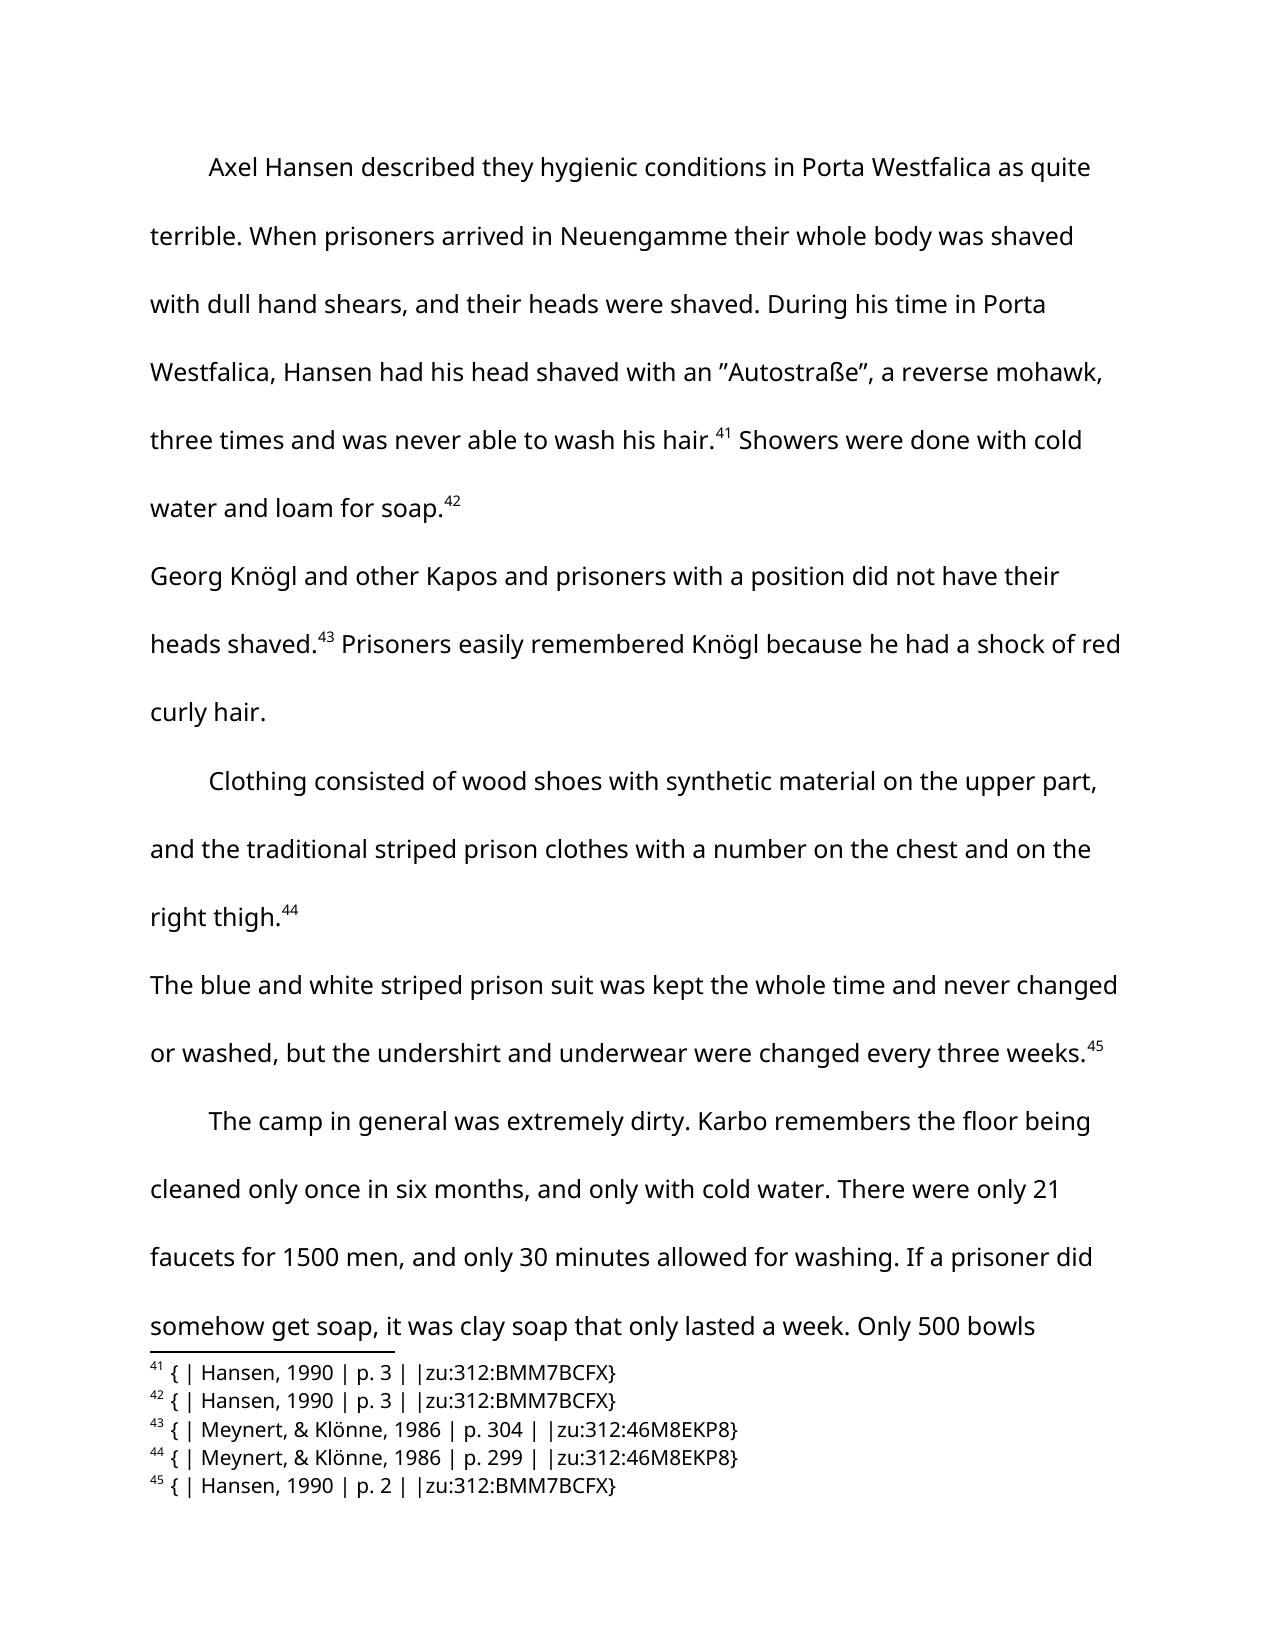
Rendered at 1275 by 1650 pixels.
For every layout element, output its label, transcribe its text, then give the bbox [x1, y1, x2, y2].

text { | Meynert, & Klönne, 1986 | p. 299 | |zu:312:46M8EKP8} [150, 1443, 1125, 1472]
text The camp in general was extremely dirty. Karbo remembers the floor being cleaned only once in six months, and only with cold water. There were only 21 faucets for 1500 men, and only 30 minutes allowed for washing. If a prisoner did somehow get soap, it was clay soap that only lasted a week. Only 500 bowls [150, 1104, 1125, 1342]
text { | Hansen, 1990 | p. 2 | |zu:312:BMM7BCFX} [150, 1472, 1125, 1500]
text Clothing consisted of wood shoes with synthetic material on the upper part, and the traditional striped prison clothes with a number on the chest and on the right thigh. [150, 763, 1125, 933]
text The blue and white striped prison suit was kept the whole time and never changed or washed, but the undershirt and underwear were changed every three weeks. [150, 967, 1125, 1070]
text { | Hansen, 1990 | p. 3 | |zu:312:BMM7BCFX} [150, 1386, 1125, 1415]
text Georg Knögl and other Kapos and prisoners with a position did not have their heads shaved. Prisoners easily remembered Knögl because he had a shock of red curly hair. [150, 559, 1125, 729]
text { | Hansen, 1990 | p. 3 | |zu:312:BMM7BCFX} [150, 1358, 1125, 1386]
text { | Meynert, & Klönne, 1986 | p. 304 | |zu:312:46M8EKP8} [150, 1415, 1125, 1443]
text Axel Hansen described they hygienic conditions in Porta Westfalica as quite terrible. When prisoners arrived in Neuengamme their whole body was shaved with dull hand shears, and their heads were shaved. During his time in Porta Westfalica, Hansen had his head shaved with an ”Autostraße”, a reverse mohawk, three times and was never able to wash his hair. Showers were done with cold water and loam for soap. [150, 150, 1125, 525]
